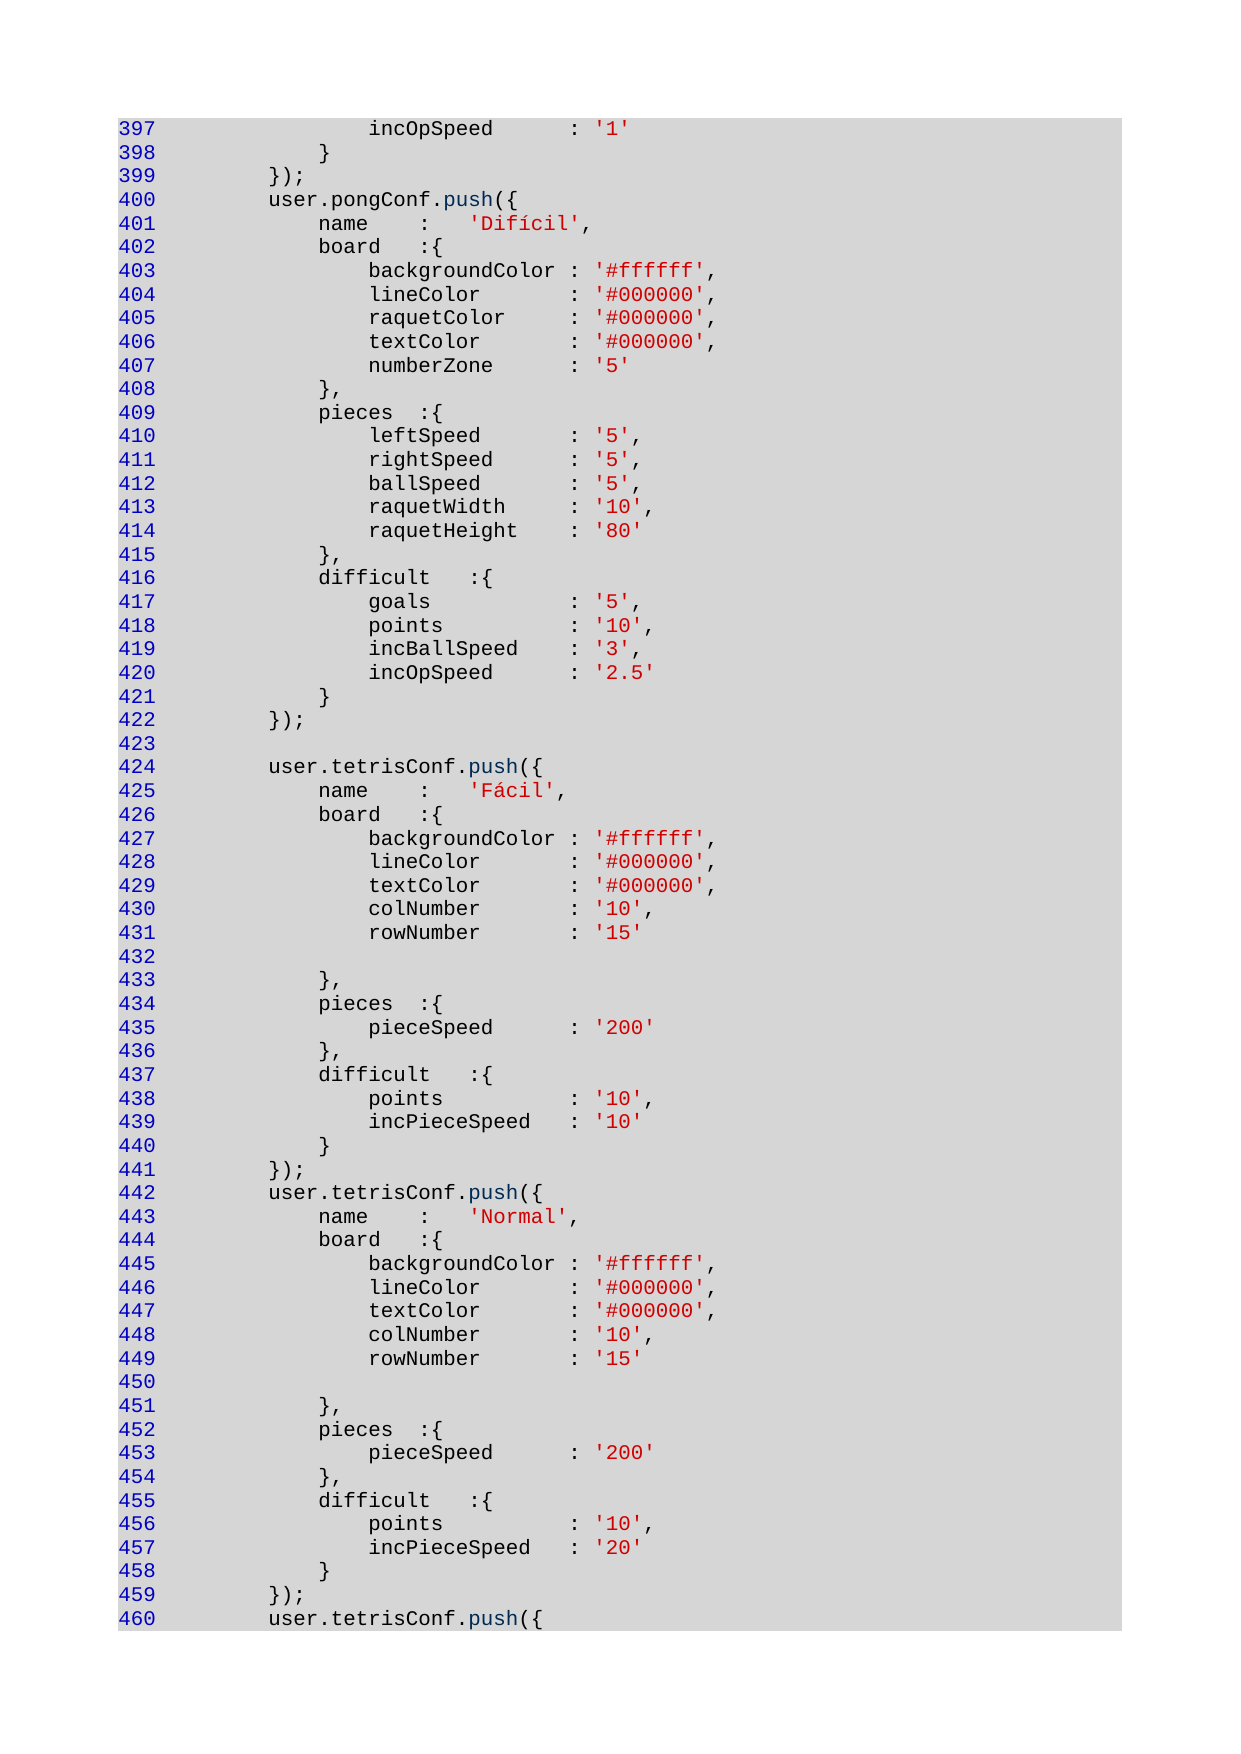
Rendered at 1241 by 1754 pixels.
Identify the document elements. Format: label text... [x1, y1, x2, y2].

text 414 raquetHeight : '80' [118, 520, 1122, 544]
text 438 points : '10', [118, 1088, 1122, 1111]
text 446 lineColor : '#000000', [118, 1277, 1122, 1300]
text 455 difficult :{ [118, 1489, 1122, 1513]
text 445 backgroundColor : '#ffffff', [118, 1253, 1122, 1277]
text 454 }, [118, 1466, 1122, 1489]
text 405 raquetColor : '#000000', [118, 307, 1122, 331]
text 421 } [118, 686, 1122, 709]
text 433 }, [118, 969, 1122, 993]
text 448 colNumber : '10', [118, 1324, 1122, 1348]
text 398 } [118, 142, 1122, 165]
text 459 }); [118, 1584, 1122, 1608]
text 430 colNumber : '10', [118, 898, 1122, 922]
text 436 }, [118, 1040, 1122, 1064]
text 407 numberZone : '5' [118, 354, 1122, 378]
text 444 board :{ [118, 1229, 1122, 1253]
text 420 incOpSpeed : '2.5' [118, 662, 1122, 686]
text 457 incPieceSpeed : '20' [118, 1537, 1122, 1561]
text 403 backgroundColor : '#ffffff', [118, 260, 1122, 284]
text 437 difficult :{ [118, 1064, 1122, 1088]
text 409 pieces :{ [118, 402, 1122, 426]
text 404 lineColor : '#000000', [118, 284, 1122, 307]
text 449 rowNumber : '15' [118, 1348, 1122, 1371]
text 429 textColor : '#000000', [118, 875, 1122, 898]
text 424 user.tetrisConf.push({ [118, 757, 1122, 780]
text 422 }); [118, 709, 1122, 733]
text 402 board :{ [118, 236, 1122, 260]
text 406 textColor : '#000000', [118, 331, 1122, 354]
text 423 [118, 733, 1122, 757]
text 399 }); [118, 165, 1122, 189]
text 425 name : 'Fácil', [118, 780, 1122, 804]
text 450 [118, 1371, 1122, 1395]
text 432 [118, 946, 1122, 969]
text 413 raquetWidth : '10', [118, 496, 1122, 520]
text 458 } [118, 1561, 1122, 1584]
text 431 rowNumber : '15' [118, 922, 1122, 946]
text 400 user.pongConf.push({ [118, 189, 1122, 213]
text 441 }); [118, 1158, 1122, 1182]
text 443 name : 'Normal', [118, 1206, 1122, 1229]
text 419 incBallSpeed : '3', [118, 638, 1122, 662]
text 417 goals : '5', [118, 591, 1122, 615]
text 426 board :{ [118, 804, 1122, 827]
text 401 name : 'Difícil', [118, 213, 1122, 236]
text 435 pieceSpeed : '200' [118, 1017, 1122, 1040]
text 439 incPieceSpeed : '10' [118, 1111, 1122, 1135]
text 418 points : '10', [118, 615, 1122, 638]
text 434 pieces :{ [118, 993, 1122, 1017]
text 452 pieces :{ [118, 1419, 1122, 1442]
text 451 }, [118, 1395, 1122, 1419]
text 460 user.tetrisConf.push({ [118, 1608, 1122, 1631]
text 453 pieceSpeed : '200' [118, 1442, 1122, 1466]
text 428 lineColor : '#000000', [118, 851, 1122, 875]
text 410 leftSpeed : '5', [118, 426, 1122, 449]
text 440 } [118, 1135, 1122, 1158]
text 456 points : '10', [118, 1513, 1122, 1537]
text 415 }, [118, 544, 1122, 567]
text 447 textColor : '#000000', [118, 1300, 1122, 1324]
text 411 rightSpeed : '5', [118, 449, 1122, 473]
text 397 incOpSpeed : '1' [118, 118, 1122, 142]
text 412 ballSpeed : '5', [118, 473, 1122, 496]
text 442 user.tetrisConf.push({ [118, 1182, 1122, 1206]
text 408 }, [118, 378, 1122, 402]
text 427 backgroundColor : '#ffffff', [118, 827, 1122, 851]
text 416 difficult :{ [118, 567, 1122, 591]
